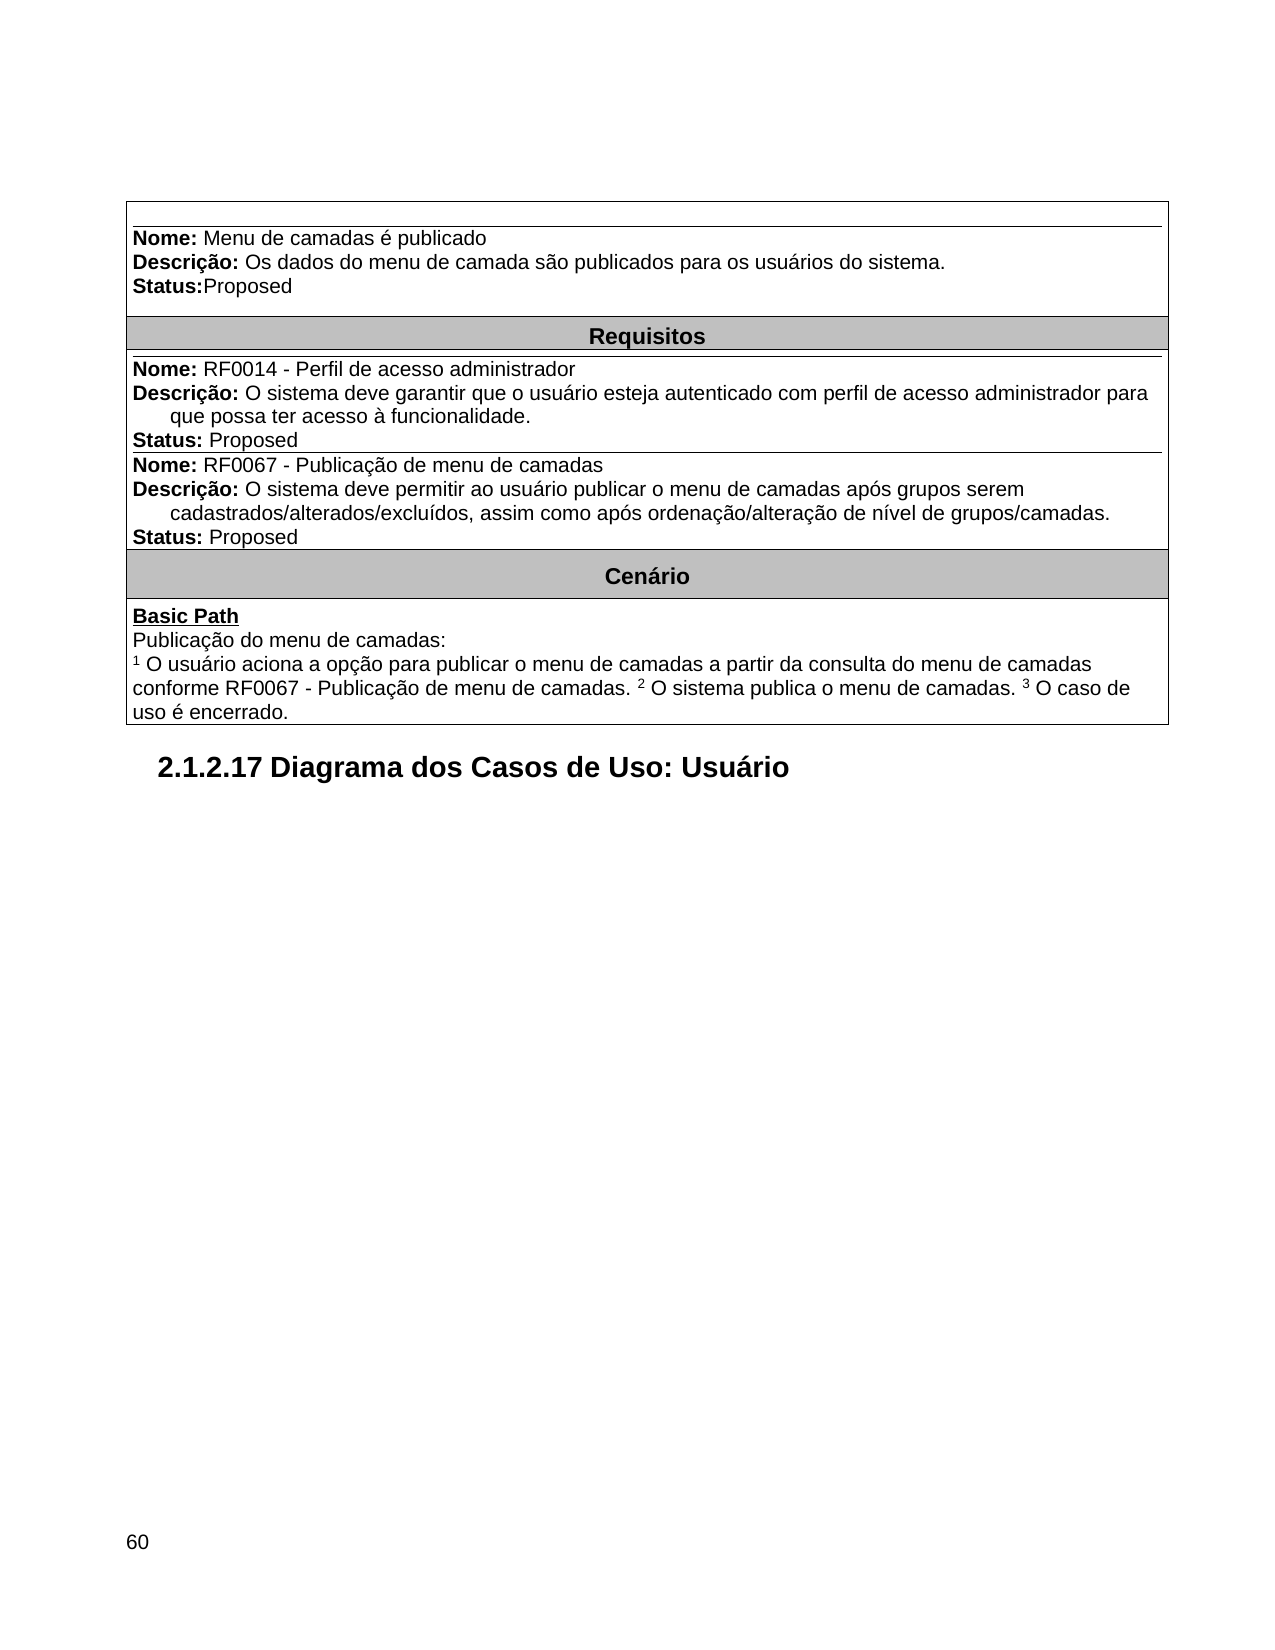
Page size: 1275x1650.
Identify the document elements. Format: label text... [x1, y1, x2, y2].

table_cell [127, 202, 1168, 316]
table_header Nome: RF0014 - Perfil de acesso administrador Descrição: O sistema deve garantir que o usuário esteja autenticado com perfil de acesso administrador para que possa ter acesso à funcionalidade. Status: Proposed [133, 357, 1162, 452]
table_cell Cenário [127, 550, 1168, 598]
table_cell Basic Path Publicação do menu de camadas: 1 O usuário aciona a opção para publicar o menu de camadas a partir da consulta do menu de camadas conforme RF0067 - Publicação de menu de camadas. 2 O sistema publica o menu de camadas. 3 O caso de uso é encerrado. [127, 599, 1168, 724]
table_cell Requisitos [127, 317, 1168, 349]
table_cell Nome: RF0067 - Publicação de menu de camadas Descrição: O sistema deve permitir ao usuário publicar o menu de camadas após grupos serem cadastrados/alterados/excluídos, assim como após ordenação/alteração de nível de grupos/camadas. Status: Proposed [133, 453, 1162, 548]
table_cell [127, 350, 1168, 549]
table_header Nome: Menu de camadas é publicado Descrição: Os dados do menu de camada são publicados para os usuários do sistema. Status:Proposed [133, 227, 1162, 298]
list Diagrama dos Casos de Uso: Usuário [157, 750, 1155, 783]
